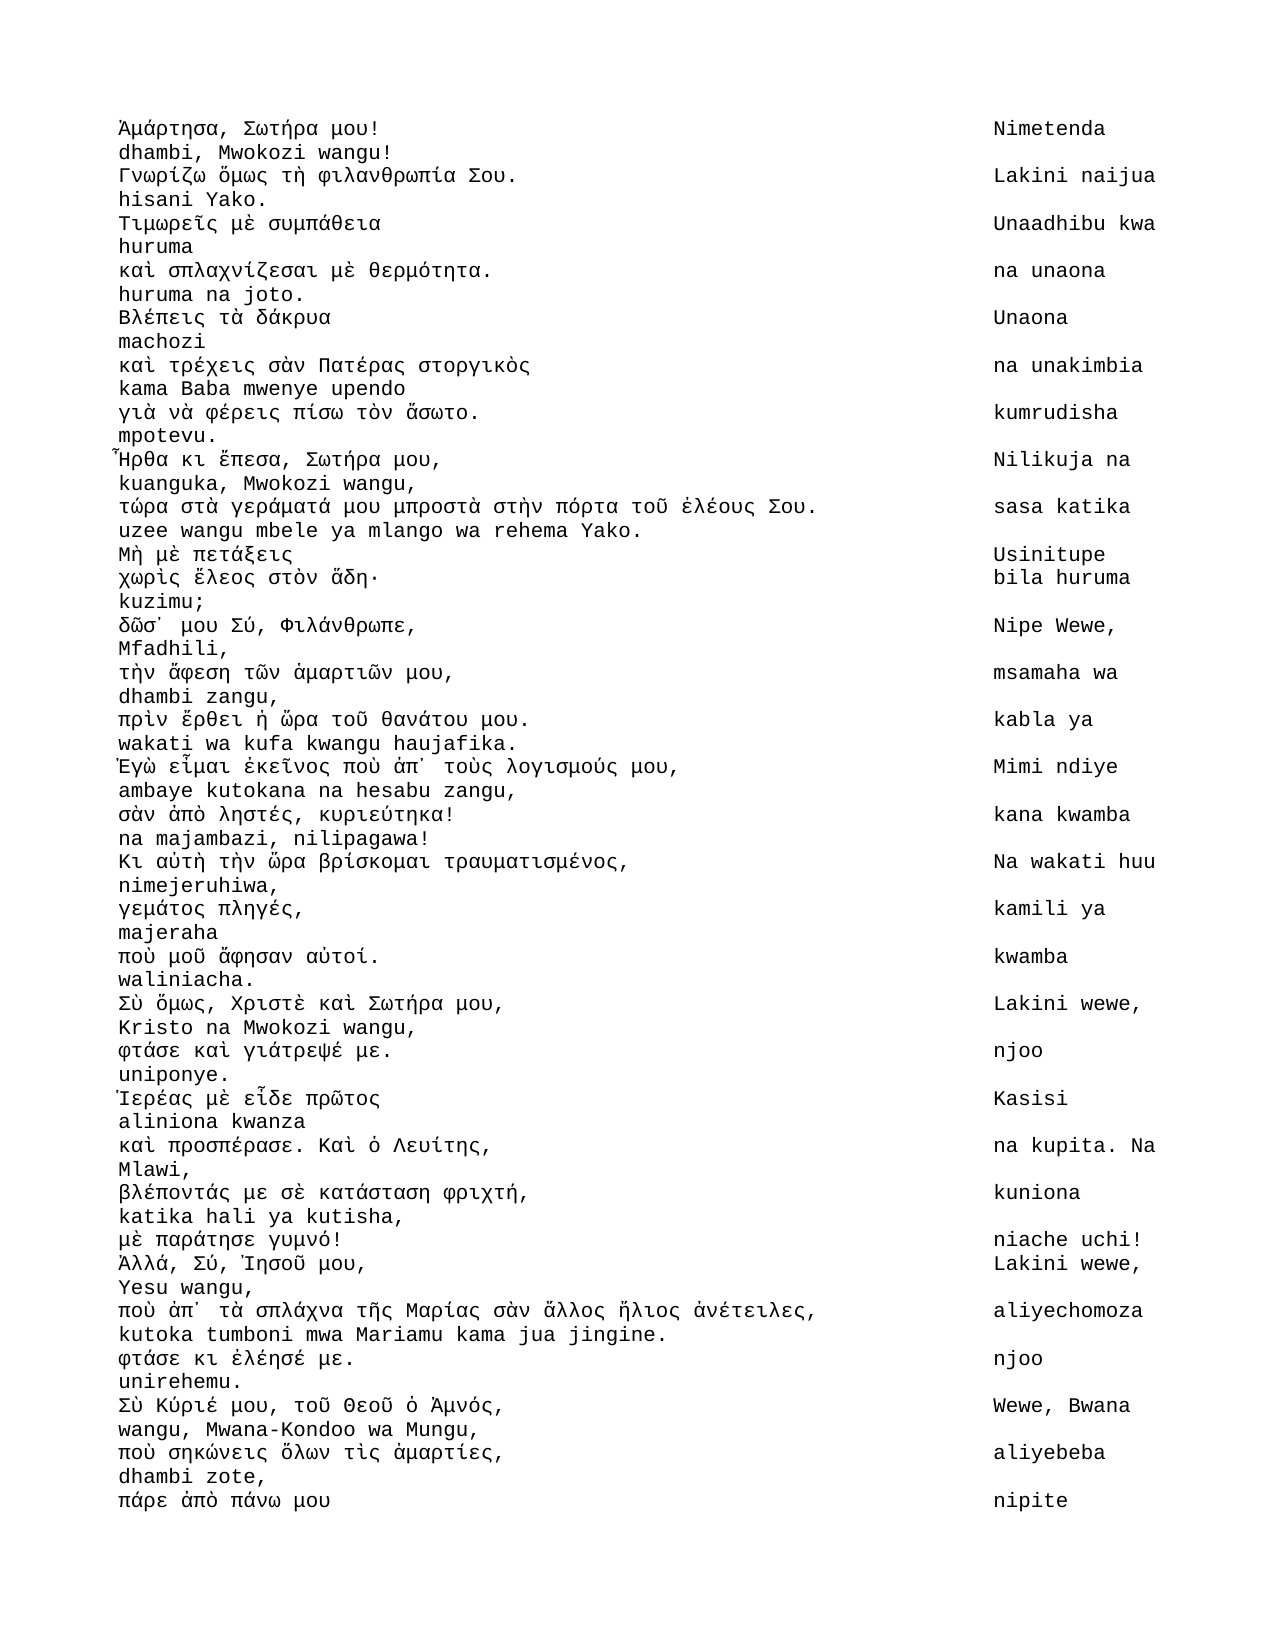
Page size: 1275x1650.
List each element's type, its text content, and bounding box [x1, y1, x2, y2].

text Ἦρθα κι ἔπεσα, Σωτήρα μου, Nilikuja na kuanguka, Mwokozi wangu, [118, 449, 1157, 496]
text μὲ παράτησε γυμνό! niache uchi! [118, 1229, 1157, 1253]
text Γνωρίζω ὅμως τὴ φιλανθρωπία Σου. Lakini naijua hisani Yako. [118, 165, 1157, 213]
text Ἁμάρτησα, Σωτήρα μου! Nimetenda dhambi, Mwokozi wangu! [118, 118, 1157, 165]
text ποὺ σηκώνεις ὅλων τὶς ἁμαρτίες, aliyebeba dhambi zote, [118, 1442, 1157, 1489]
text σὰν ἀπὸ ληστές, κυριεύτηκα! kana kwamba na majambazi, nilipagawa! [118, 804, 1157, 851]
text γεμάτος πληγές, kamili ya majeraha [118, 898, 1157, 946]
text ποὺ ἀπ᾿ τὰ σπλάχνα τῆς Μαρίας σὰν ἄλλος ἥλιος ἀνέτειλες, aliyechomoza kutoka tumboni mwa Mariamu kama jua jingine. [118, 1300, 1157, 1348]
text ποὺ μοῦ ἄφησαν αὐτοί. kwamba waliniacha. [118, 946, 1157, 993]
text βλέποντάς με σὲ κατάσταση φριχτή, kuniona katika hali ya kutisha, [118, 1182, 1157, 1229]
text καὶ σπλαχνίζεσαι μὲ θερμότητα. na unaona huruma na joto. [118, 260, 1157, 307]
text πάρε ἀπὸ πάνω μου nipite [118, 1489, 1157, 1513]
text φτάσε κι ἐλέησέ με. njoo unirehemu. [118, 1348, 1157, 1395]
text Βλέπεις τὰ δάκρυα Unaona machozi [118, 307, 1157, 354]
text καὶ τρέχεις σὰν Πατέρας στοργικὸς na unakimbia kama Baba mwenye upendo [118, 354, 1157, 402]
text τώρα στὰ γεράματά μου μπροστὰ στὴν πόρτα τοῦ ἐλέους Σου. sasa katika uzee wangu mbele ya mlango wa rehema Yako. [118, 496, 1157, 544]
text Μὴ μὲ πετάξεις Usinitupe [118, 544, 1157, 567]
text Σὺ Κύριέ μου, τοῦ Θεοῦ ὁ Ἀμνός, Wewe, Bwana wangu, Mwana-Kondoo wa Mungu, [118, 1395, 1157, 1442]
text δῶσ᾿ μου Σύ, Φιλάνθρωπε, Nipe Wewe, Mfadhili, [118, 615, 1157, 662]
text καὶ προσπέρασε. Καὶ ὁ Λευίτης, na kupita. Na Mlawi, [118, 1135, 1157, 1182]
text Ἐγὼ εἶμαι ἐκεῖνος ποὺ ἀπ᾿ τοὺς λογισμούς μου, Mimi ndiye ambaye kutokana na hesabu zangu, [118, 757, 1157, 804]
text Σὺ ὅμως, Χριστὲ καὶ Σωτήρα μου, Lakini wewe, Kristo na Mwokozi wangu, [118, 993, 1157, 1040]
text Κι αὐτὴ τὴν ὥρα βρίσκομαι τραυματισμένος, Na wakati huu nimejeruhiwa, [118, 851, 1157, 898]
text φτάσε καὶ γιάτρεψέ με. njoo uniponye. [118, 1040, 1157, 1088]
text πρὶν ἔρθει ἡ ὥρα τοῦ θανάτου μου. kabla ya wakati wa kufa kwangu haujafika. [118, 709, 1157, 757]
text Τιμωρεῖς μὲ συμπάθεια Unaadhibu kwa huruma [118, 213, 1157, 260]
text Ἀλλά, Σύ, Ἰησοῦ μου, Lakini wewe, Yesu wangu, [118, 1253, 1157, 1300]
text χωρὶς ἔλεος στὸν ἅδη· bila huruma kuzimu; [118, 567, 1157, 615]
text τὴν ἄφεση τῶν ἁμαρτιῶν μου, msamaha wa dhambi zangu, [118, 662, 1157, 709]
text γιὰ νὰ φέρεις πίσω τὸν ἄσωτο. kumrudisha mpotevu. [118, 402, 1157, 449]
text Ἱερέας μὲ εἶδε πρῶτος Kasisi aliniona kwanza [118, 1088, 1157, 1135]
